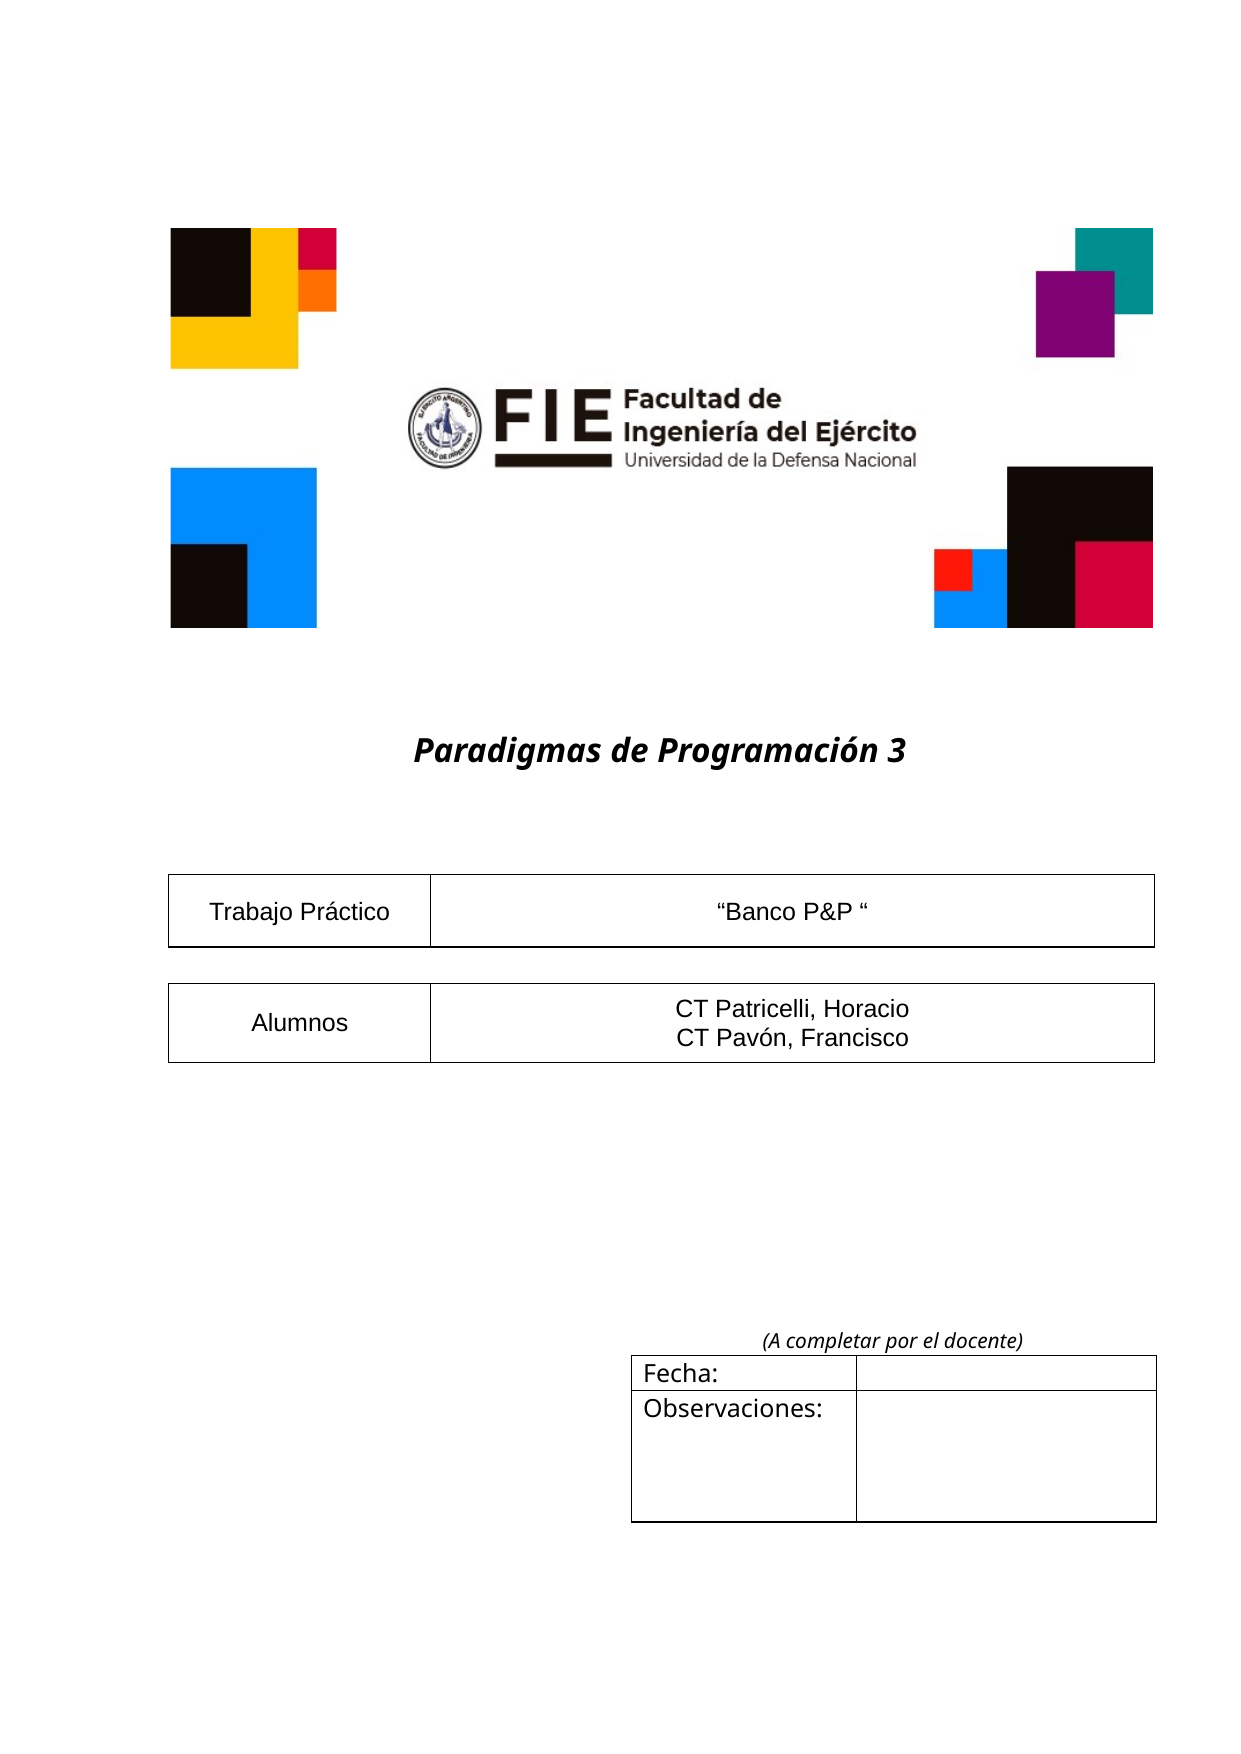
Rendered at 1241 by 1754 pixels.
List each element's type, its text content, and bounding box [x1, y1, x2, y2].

picture [170, 228, 1153, 628]
table_header Trabajo Práctico [169, 875, 430, 946]
table_cell [857, 1356, 1156, 1390]
table_cell Observaciones: [632, 1391, 856, 1521]
table_cell [431, 948, 1154, 982]
table_cell [857, 1391, 1156, 1521]
table_header “Banco P&P “ [431, 875, 1154, 946]
text Paradigmas de Programación 3 [170, 727, 1152, 772]
table_cell CT Patricelli, Horacio CT Pavón, Francisco [431, 984, 1154, 1062]
table_cell Alumnos [169, 984, 430, 1062]
table_cell [169, 948, 431, 982]
table_cell Fecha: [632, 1356, 856, 1390]
table_header (A completar por el docente) [632, 1327, 1156, 1355]
